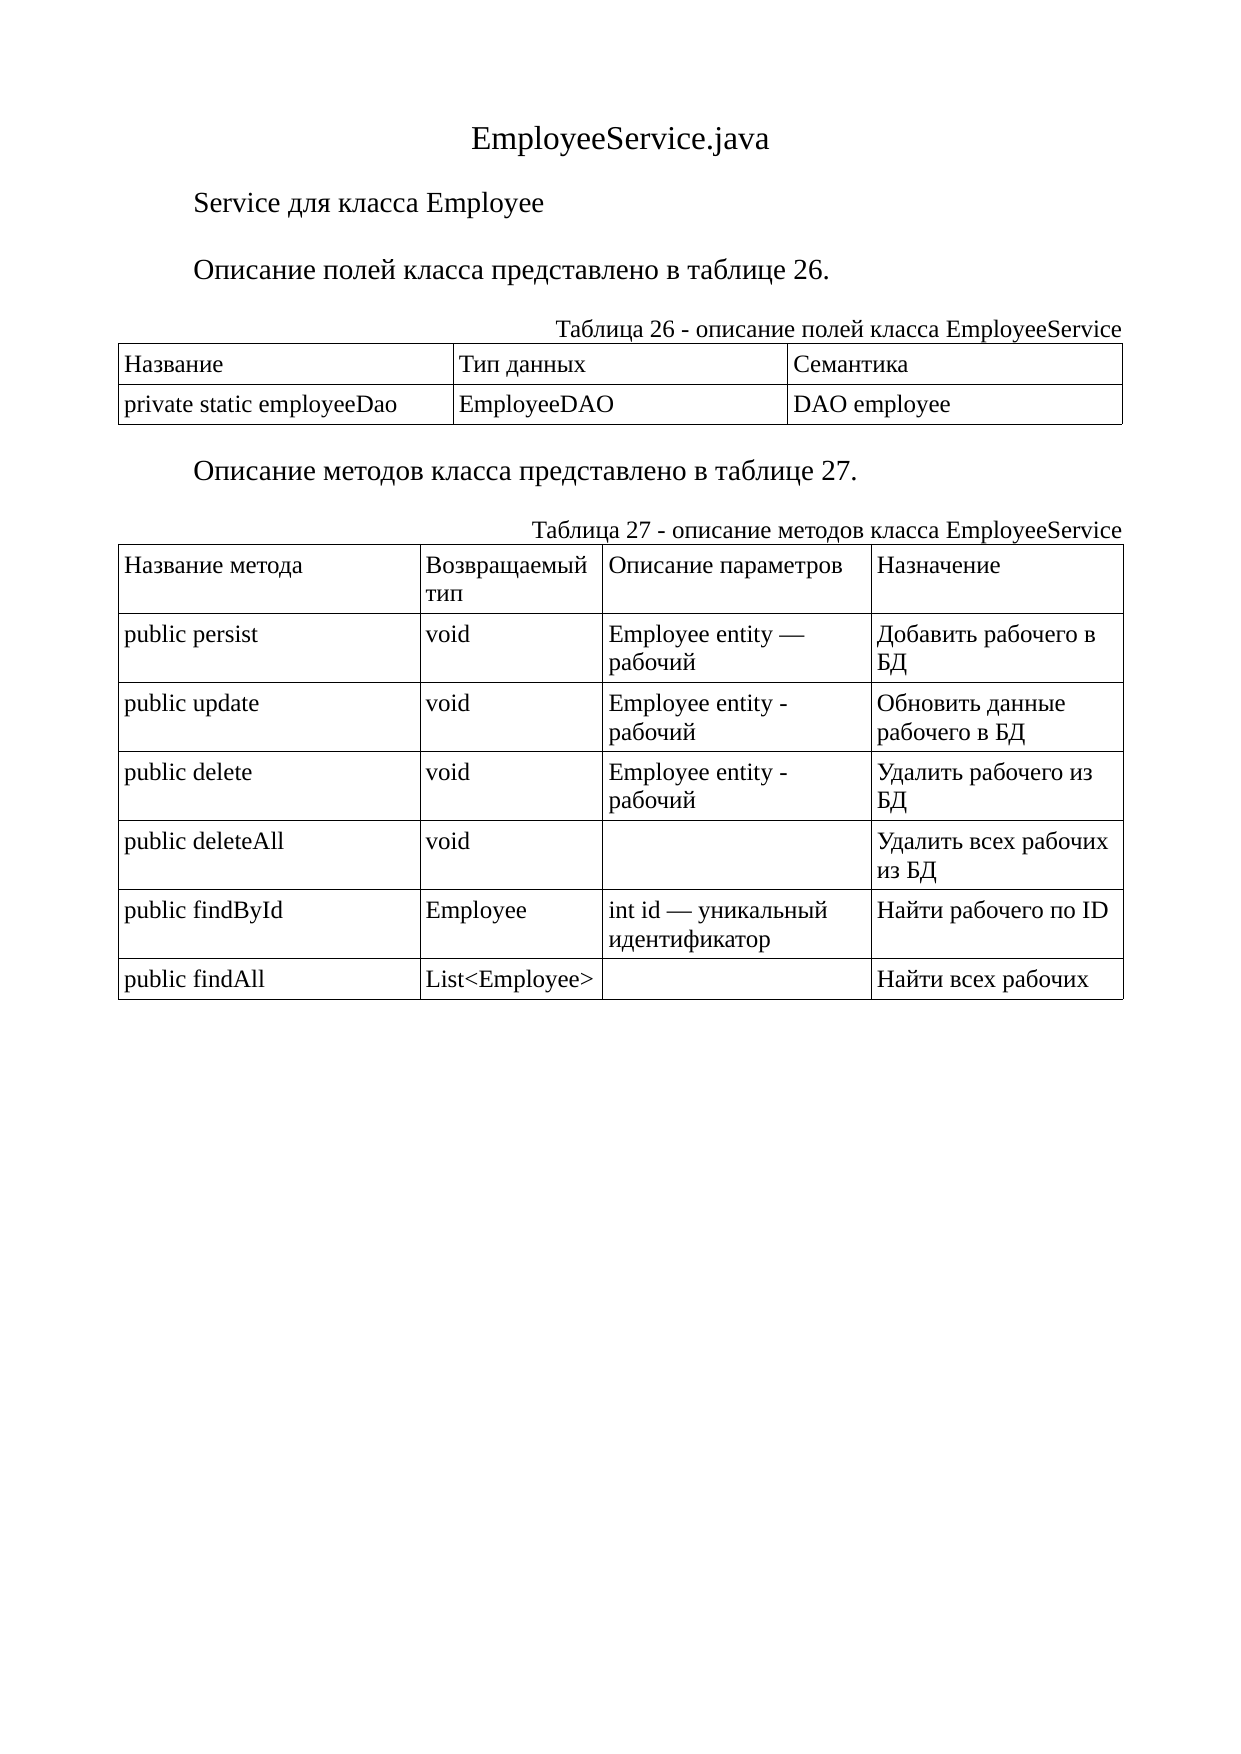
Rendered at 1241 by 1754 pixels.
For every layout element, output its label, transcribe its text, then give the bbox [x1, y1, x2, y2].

text Описание полей класса представлено в таблице 26. [118, 252, 1122, 286]
text Описание методов класса представлено в таблице 27. [118, 453, 1122, 486]
table_cell Employee entity - рабочий [603, 683, 871, 751]
table_cell public update [119, 683, 420, 751]
table_cell public findAll [119, 959, 420, 998]
table_cell public findById [119, 890, 420, 958]
table_cell Найти всех рабочих [872, 959, 1123, 998]
table_header Название [119, 344, 453, 384]
table_cell Employee [421, 890, 602, 958]
text Таблица 26 - описание полей класса EmployeeService [118, 314, 1122, 343]
text EmployeeService.java [118, 118, 1122, 156]
table_cell void [421, 752, 602, 820]
table_header Тип данных [454, 344, 787, 384]
text Таблица 27 - описание методов класса EmployeeService [118, 515, 1122, 544]
text Service для класса Employee [118, 185, 1122, 219]
table_cell Employee entity - рабочий [603, 752, 871, 820]
table_header Возвращаемый тип [421, 545, 602, 613]
table_cell [603, 821, 871, 889]
table_cell Обновить данные рабочего в БД [872, 683, 1123, 751]
table_header Описание параметров [603, 545, 871, 613]
table_cell public deleteAll [119, 821, 420, 889]
table_cell public persist [119, 614, 420, 682]
table_cell void [421, 614, 602, 682]
table_header Назначение [872, 545, 1123, 613]
table_cell Удалить всех рабочих из БД [872, 821, 1123, 889]
table_cell Добавить рабочего в БД [872, 614, 1123, 682]
table_cell [603, 959, 871, 998]
table_cell Найти рабочего по ID [872, 890, 1123, 958]
table_cell void [421, 683, 602, 751]
table_cell Удалить рабочего из БД [872, 752, 1123, 820]
table_cell private static employeeDao [119, 385, 453, 424]
table_cell public delete [119, 752, 420, 820]
table_cell List<Employee> [421, 959, 602, 998]
table_cell DAO employee [788, 385, 1122, 424]
table_cell void [421, 821, 602, 889]
table_cell EmployeeDAO [454, 385, 787, 424]
table_header Название метода [119, 545, 420, 613]
table_cell Employee entity — рабочий [603, 614, 871, 682]
table_cell int id — уникальный идентификатор [603, 890, 871, 958]
table_header Семантика [788, 344, 1122, 384]
